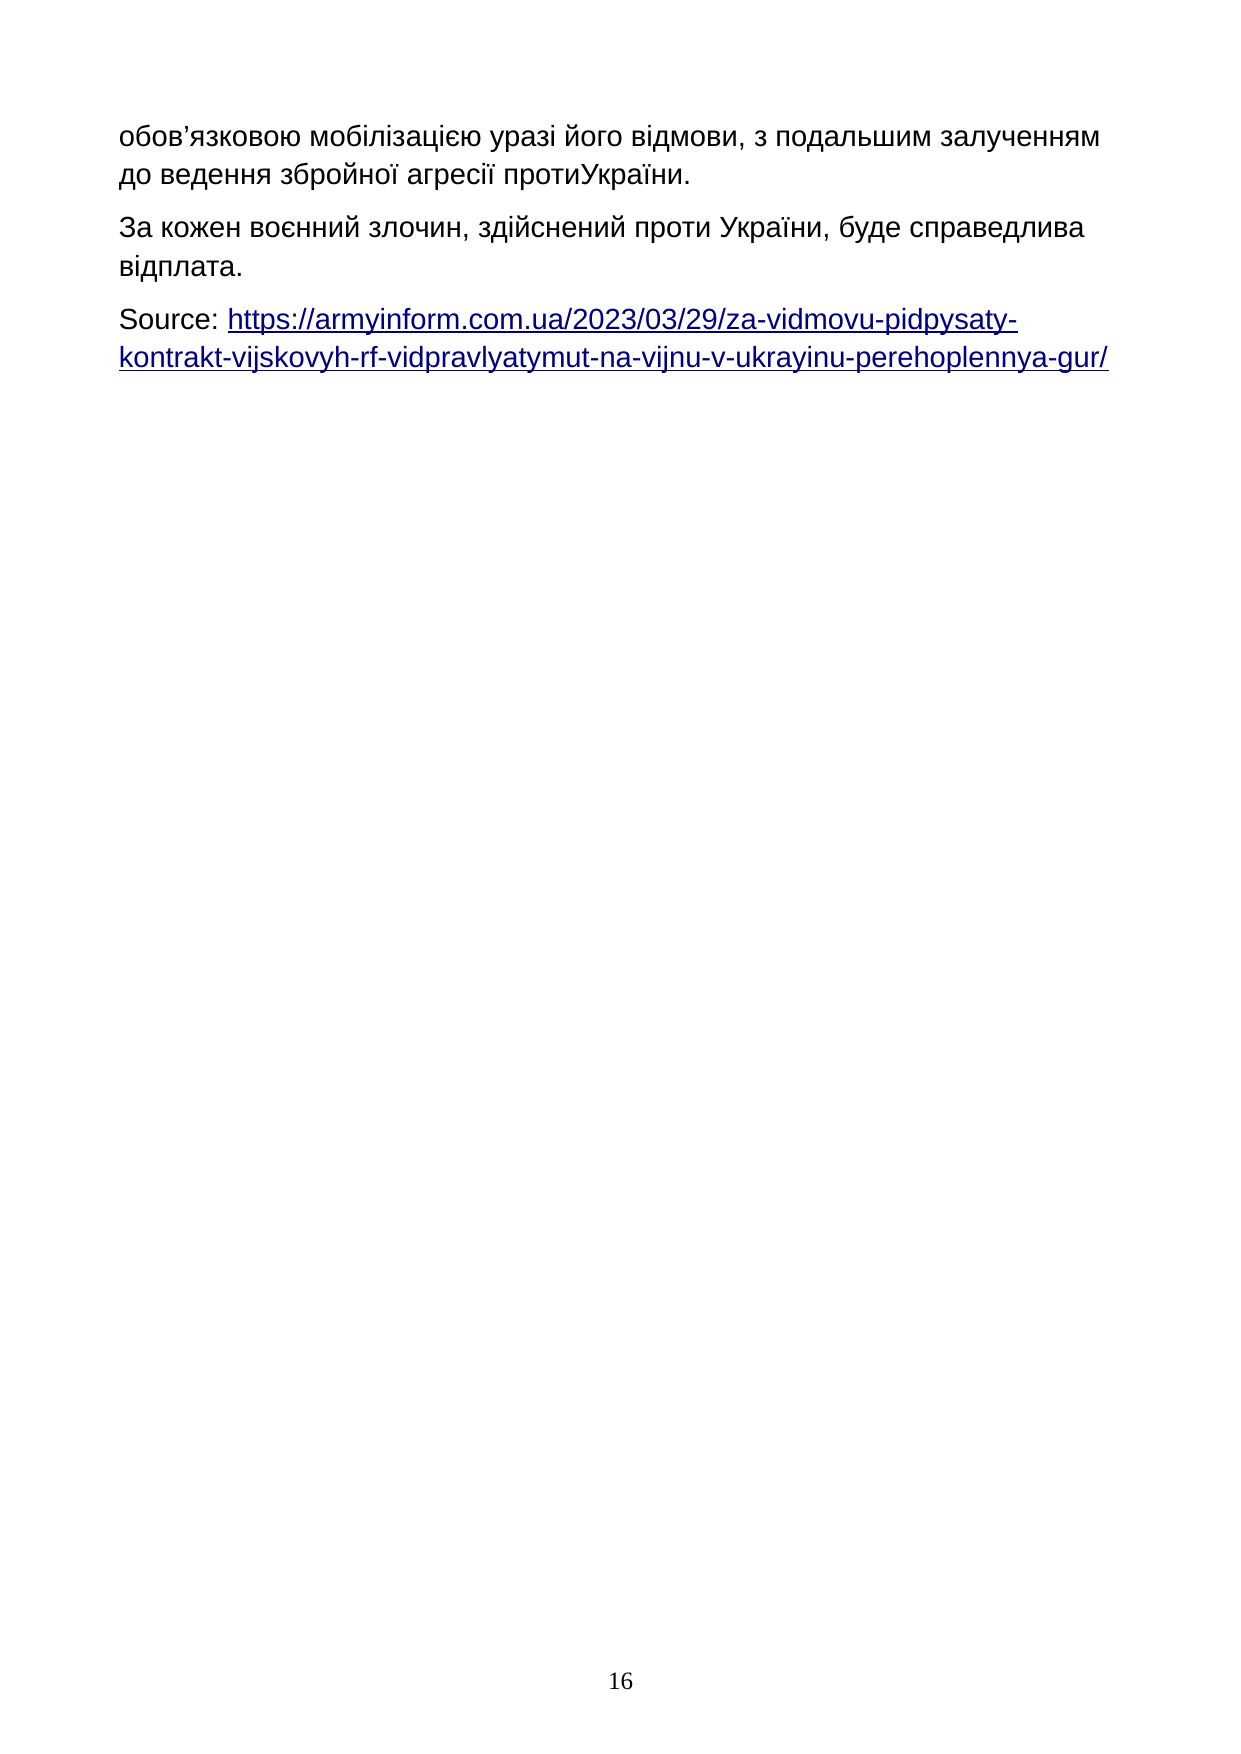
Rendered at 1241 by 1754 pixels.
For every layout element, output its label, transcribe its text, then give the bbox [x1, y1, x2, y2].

text обов’язковою мобілізацією уразі його відмови, з подальшим залученням до ведення збройної агресії протиУкраїни. [118, 118, 1122, 191]
text Source: https://armyinform.com.ua/2023/03/29/za-vidmovu-pidpysaty-kontrakt-vijskovyh-rf-vidpravlyatymut-na-vijnu-v-ukrayinu-perehoplennya-gur/ [118, 302, 1122, 374]
text За кожен воєнний злочин, здійснений проти України, буде справедлива відплата. [118, 210, 1122, 282]
